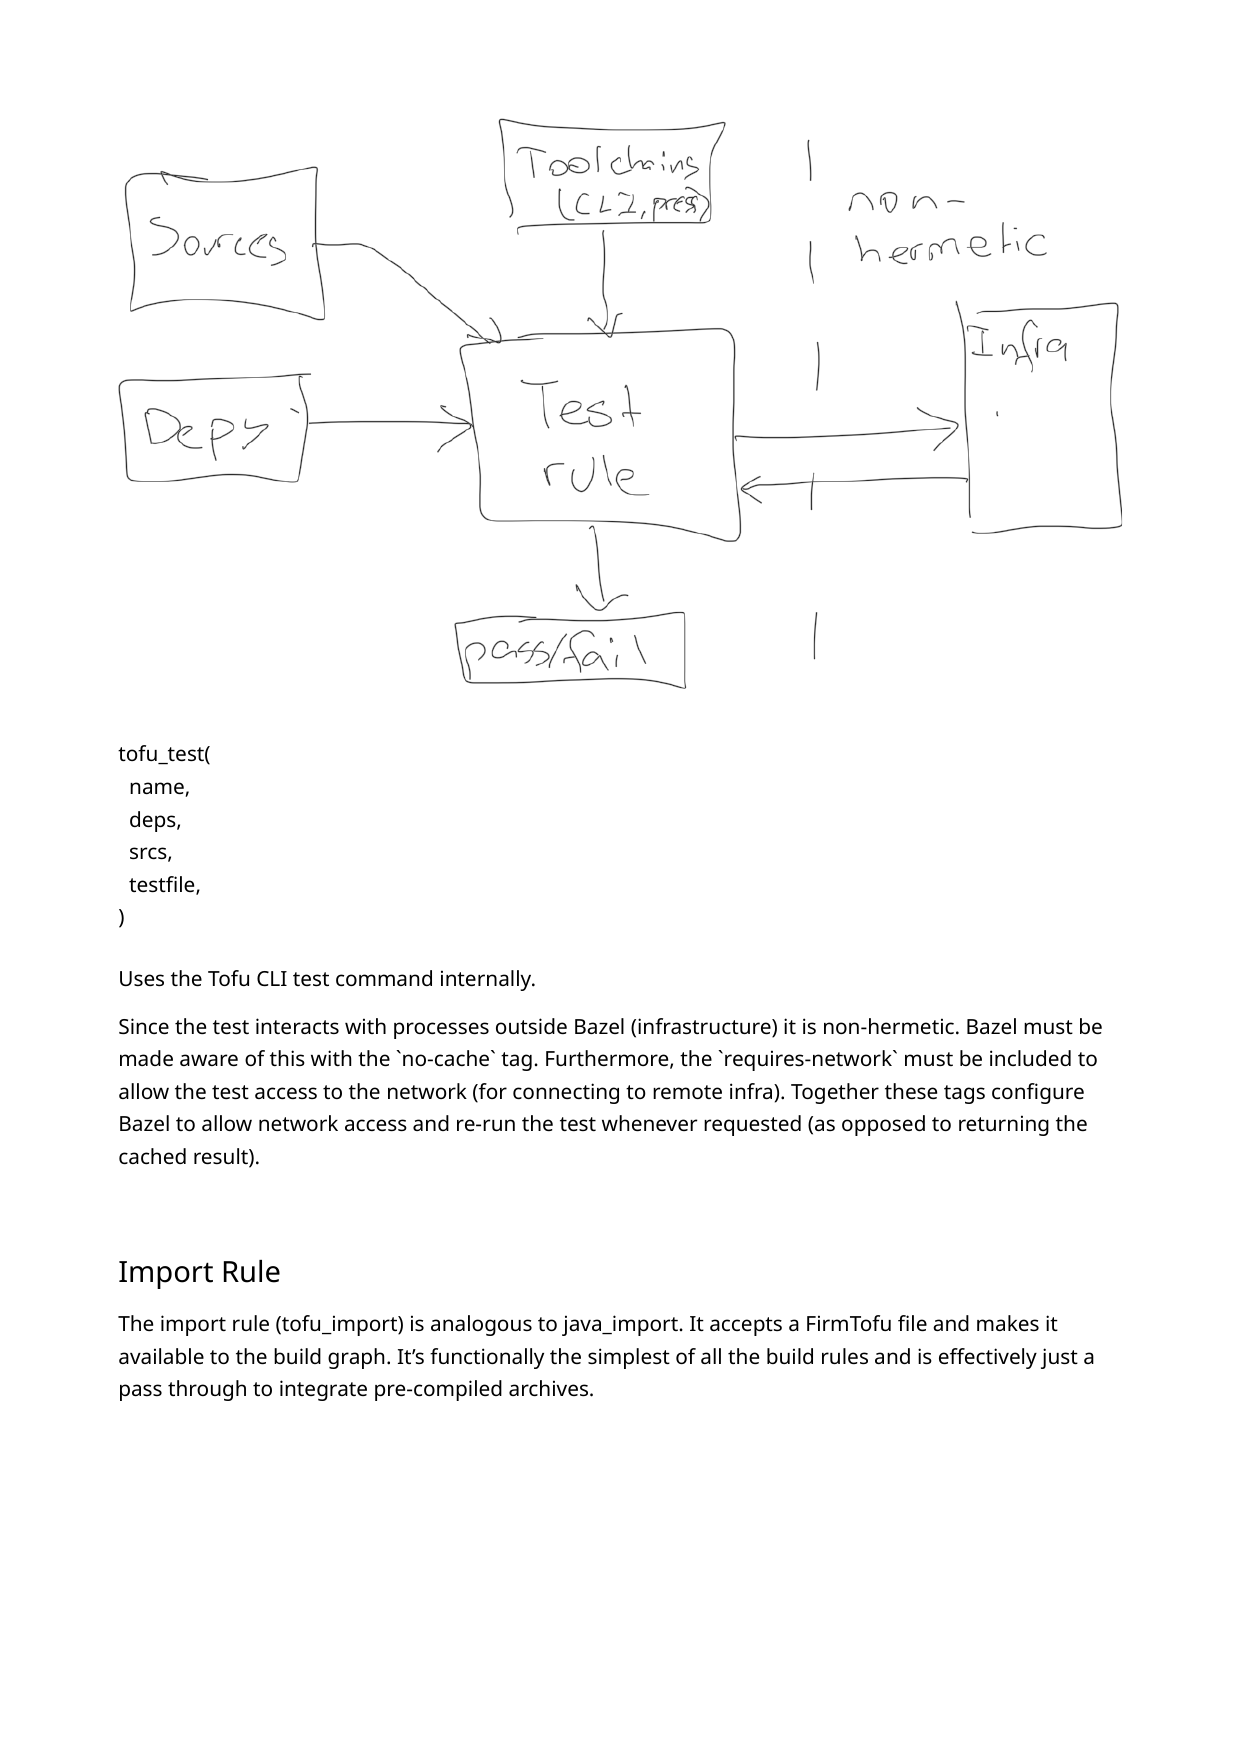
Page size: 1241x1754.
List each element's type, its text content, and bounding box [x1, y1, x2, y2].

picture [118, 118, 1123, 689]
text testfile, [118, 870, 1122, 898]
text Since the test interacts with processes outside Bazel (infrastructure) it is non-hermetic. Bazel must be made aware of this with the `no-cache` tag. Furthermore, the `requires-network` must be included to allow the test access to the network (for connecting to remote infra). Together these tags configure Bazel to allow network access and re-run the test whenever requested (as opposed to returning the cached result). [118, 1012, 1122, 1171]
subtitle Import Rule [118, 1251, 1122, 1291]
text tofu_test( [118, 739, 1122, 768]
text Uses the Tofu CLI test command internally. [118, 964, 1122, 993]
text name, [118, 772, 1122, 801]
text srcs, [118, 837, 1122, 866]
text deps, [118, 805, 1122, 833]
text ) [118, 902, 1122, 931]
text The import rule (tofu_import) is analogous to java_import. It accepts a FirmTofu file and makes it available to the build graph. It’s functionally the simplest of all the build rules and is effectively just a pass through to integrate pre-compiled archives. [118, 1309, 1122, 1403]
